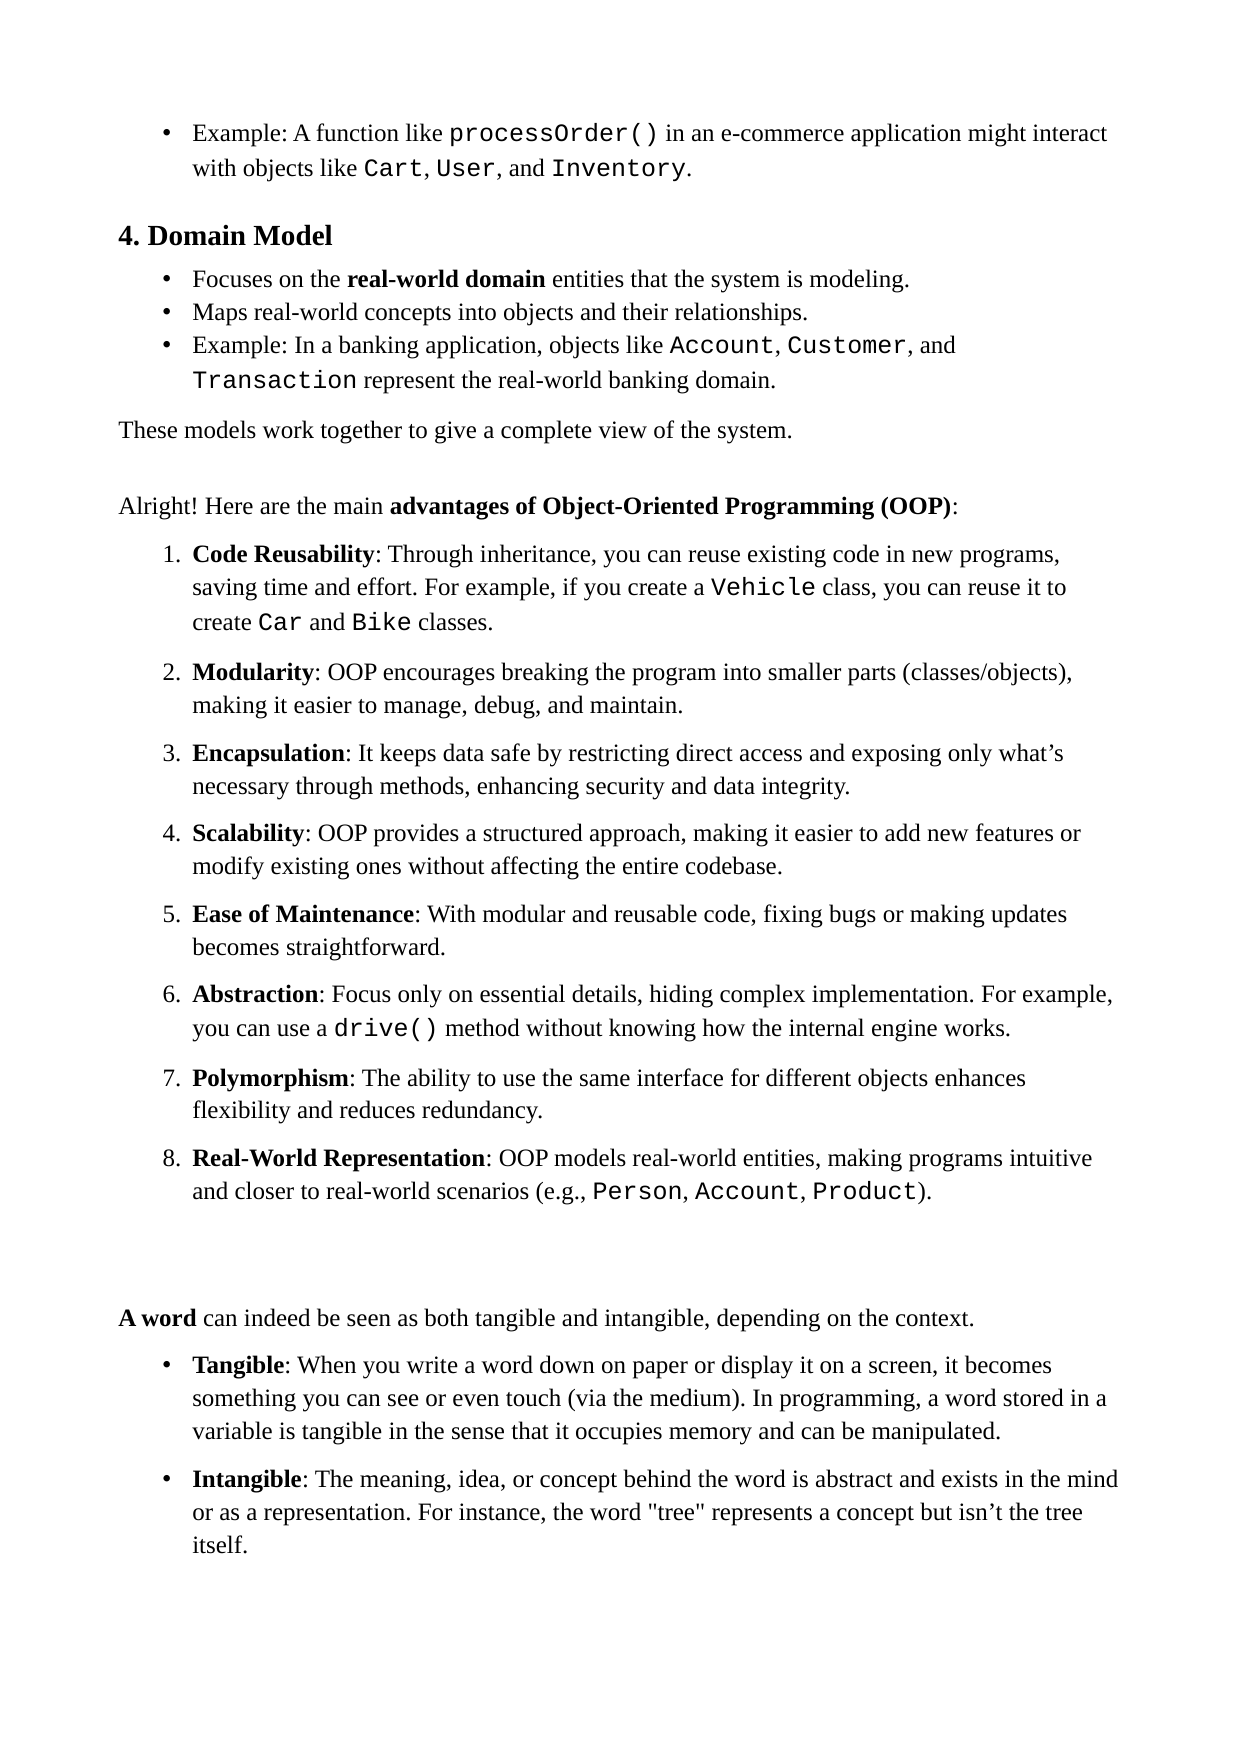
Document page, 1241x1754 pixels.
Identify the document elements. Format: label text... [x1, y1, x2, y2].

list Maps real-world concepts into objects and their relationships. [162, 297, 1122, 326]
list Focuses on the real-world domain entities that the system is modeling. [162, 264, 1122, 293]
list Ease of Maintenance: With modular and reusable code, fixing bugs or making updates becomes straightforward. [162, 899, 1122, 961]
text A word can indeed be seen as both tangible and intangible, depending on the context. [118, 1303, 1122, 1331]
list Intangible: The meaning, idea, or concept behind the word is abstract and exists in the mind or as a representation. For instance, the word "tree" represents a concept but isn’t the tree itself. [162, 1464, 1122, 1559]
list Modularity: OOP encourages breaking the program into smaller parts (classes/objects), making it easier to manage, debug, and maintain. [162, 657, 1122, 719]
list Real-World Representation: OOP models real-world entities, making programs intuitive and closer to real-world scenarios (e.g., Person, Account, Product). [162, 1143, 1122, 1207]
list Abstraction: Focus only on essential details, hiding complex implementation. For example, you can use a drive() method without knowing how the internal engine works. [162, 979, 1122, 1043]
list Tangible: When you write a word down on paper or display it on a screen, it becomes something you can see or even touch (via the medium). In programming, a word stored in a variable is tangible in the sense that it occupies memory and can be manipulated. [162, 1350, 1122, 1445]
list Code Reusability: Through inheritance, you can reuse existing code in new programs, saving time and effort. For example, if you create a Vehicle class, you can reuse it to create Car and Bike classes. [162, 539, 1122, 638]
list Example: A function like processOrder() in an e-commerce application might interact with objects like Cart, User, and Inventory. [162, 118, 1122, 184]
list Encapsulation: It keeps data safe by restricting direct access and exposing only what’s necessary through methods, enhancing security and data integrity. [162, 738, 1122, 799]
subtitle 4. Domain Model [118, 218, 1122, 251]
list Example: In a banking application, objects like Account, Customer, and Transaction represent the real-world banking domain. [162, 330, 1122, 396]
text Alright! Here are the main advantages of Object-Oriented Programming (OOP): [118, 491, 1122, 520]
list Scalability: OOP provides a structured approach, making it easier to add new features or modify existing ones without affecting the entire codebase. [162, 818, 1122, 880]
list Polymorphism: The ability to use the same interface for different objects enhances flexibility and reduces redundancy. [162, 1063, 1122, 1124]
text These models work together to give a complete view of the system. [118, 415, 1122, 444]
